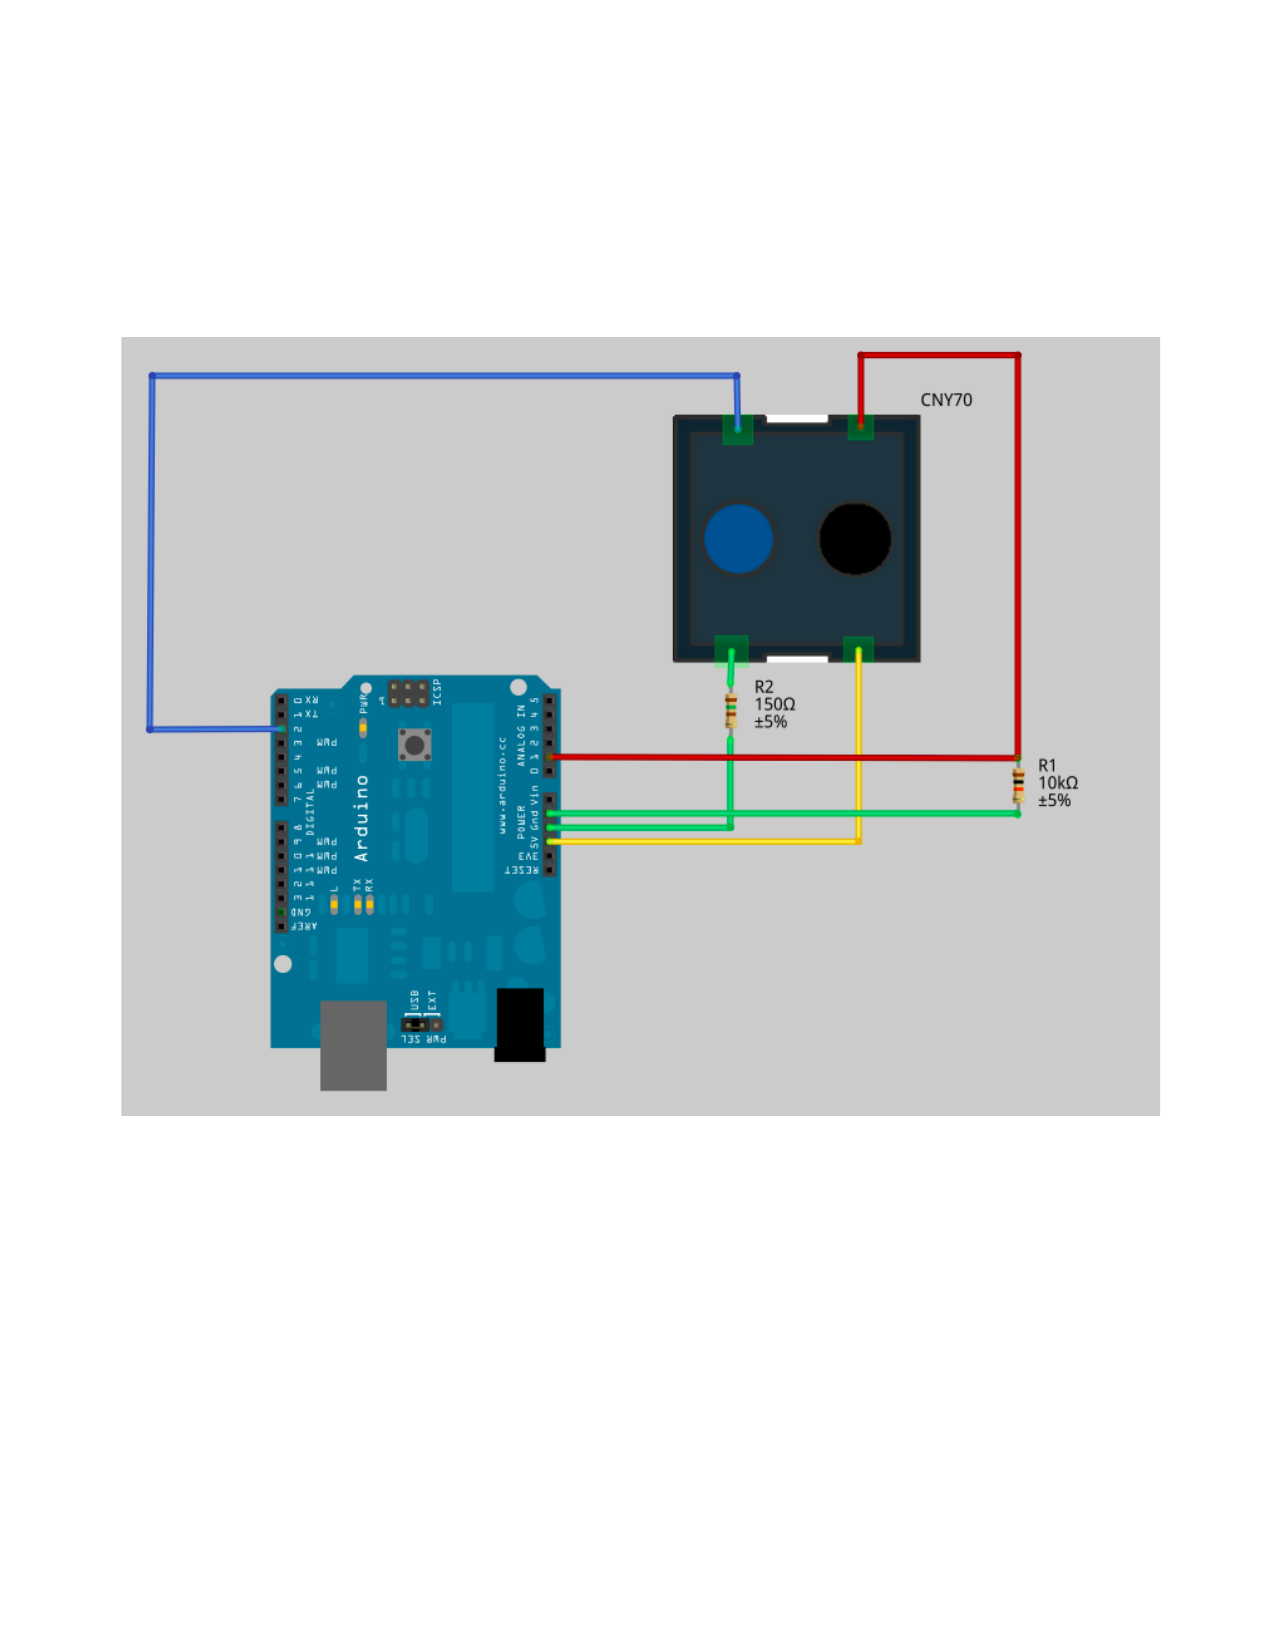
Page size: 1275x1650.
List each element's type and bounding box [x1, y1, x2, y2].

picture [121, 337, 1161, 1116]
